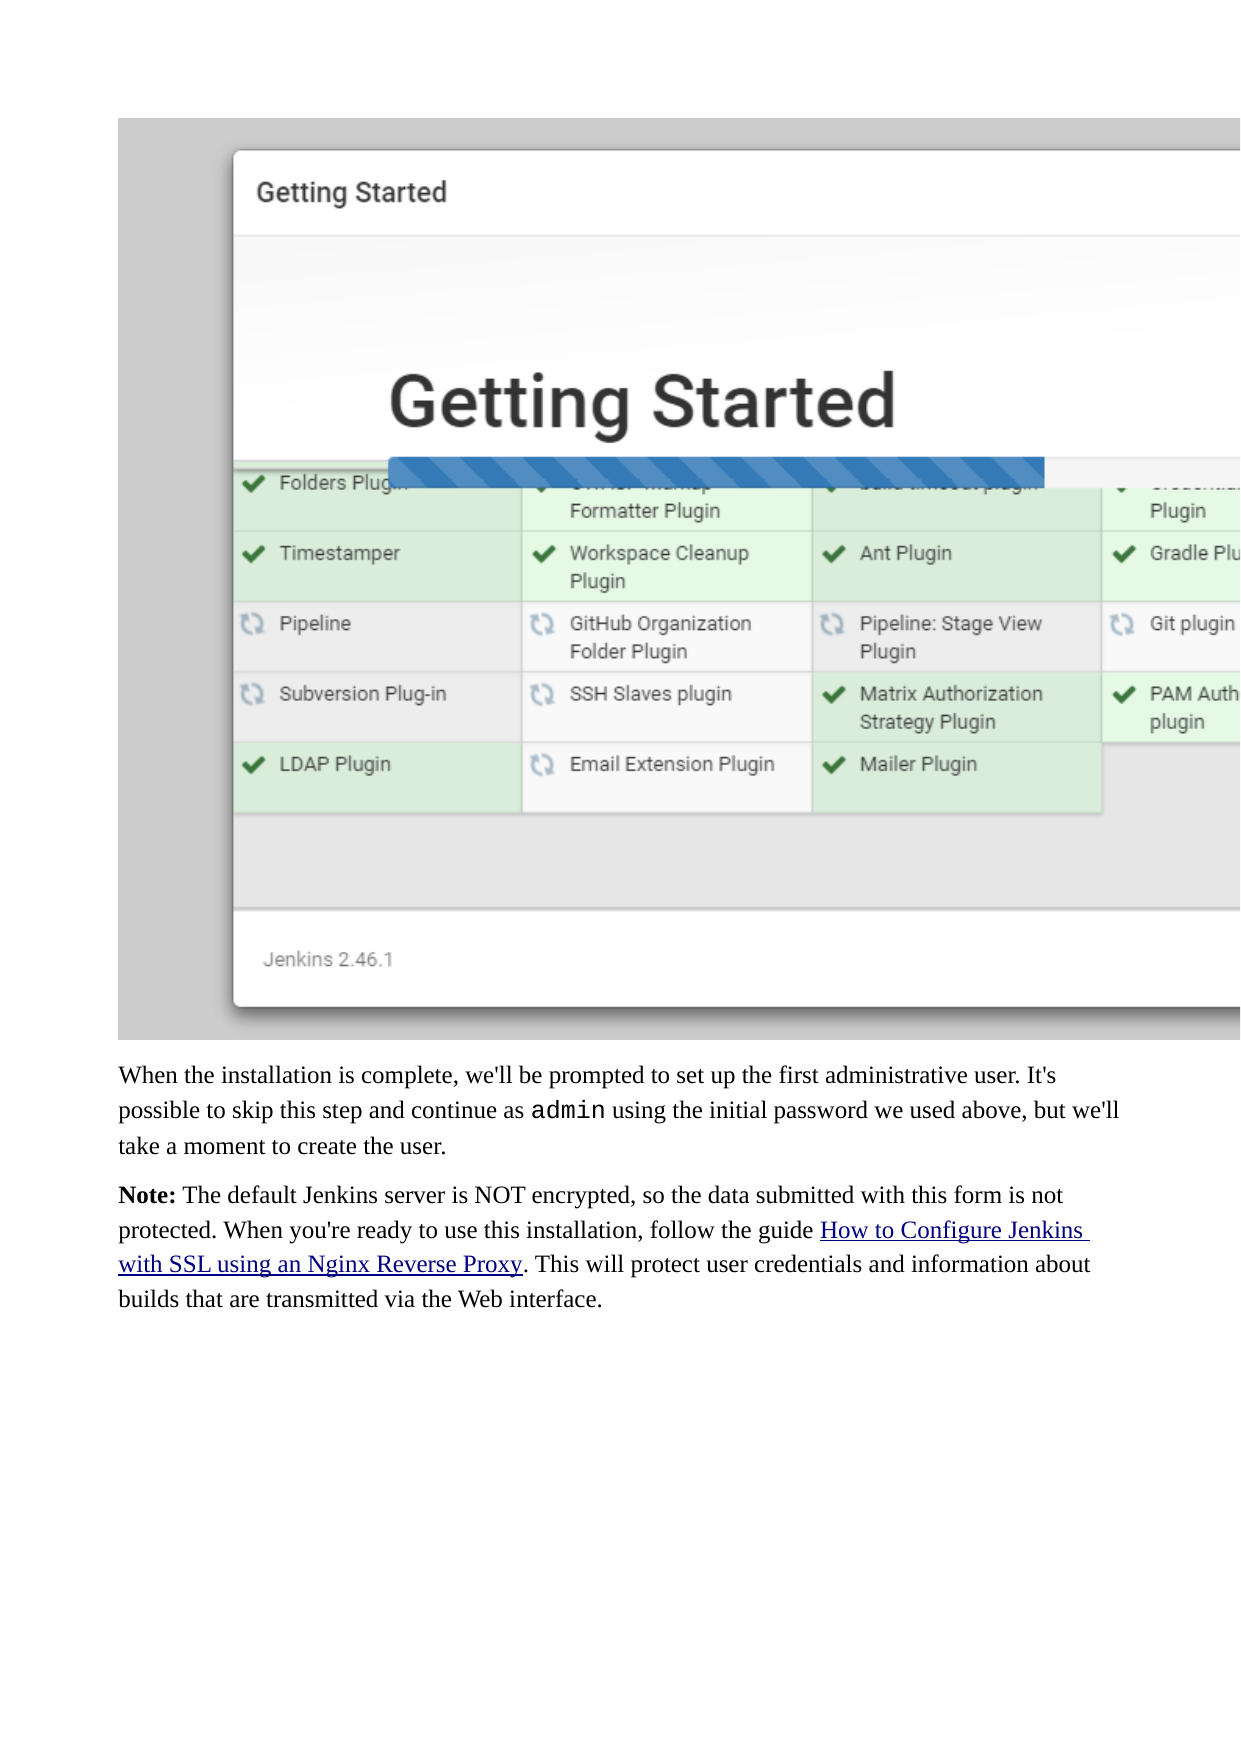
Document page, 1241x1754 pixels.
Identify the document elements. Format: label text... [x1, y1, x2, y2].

text When the installation is complete, we'll be prompted to set up the first administrative user. It's possible to skip this step and continue as admin using the initial password we used above, but we'll take a moment to create the user. [118, 1060, 1122, 1160]
picture [118, 118, 1241, 1040]
text Note: The default Jenkins server is NOT encrypted, so the data submitted with this form is not protected. When you're ready to use this installation, follow the guide How to Configure Jenkins with SSL using an Nginx Reverse Proxy. This will protect user credentials and information about builds that are transmitted via the Web interface. [118, 1180, 1122, 1313]
